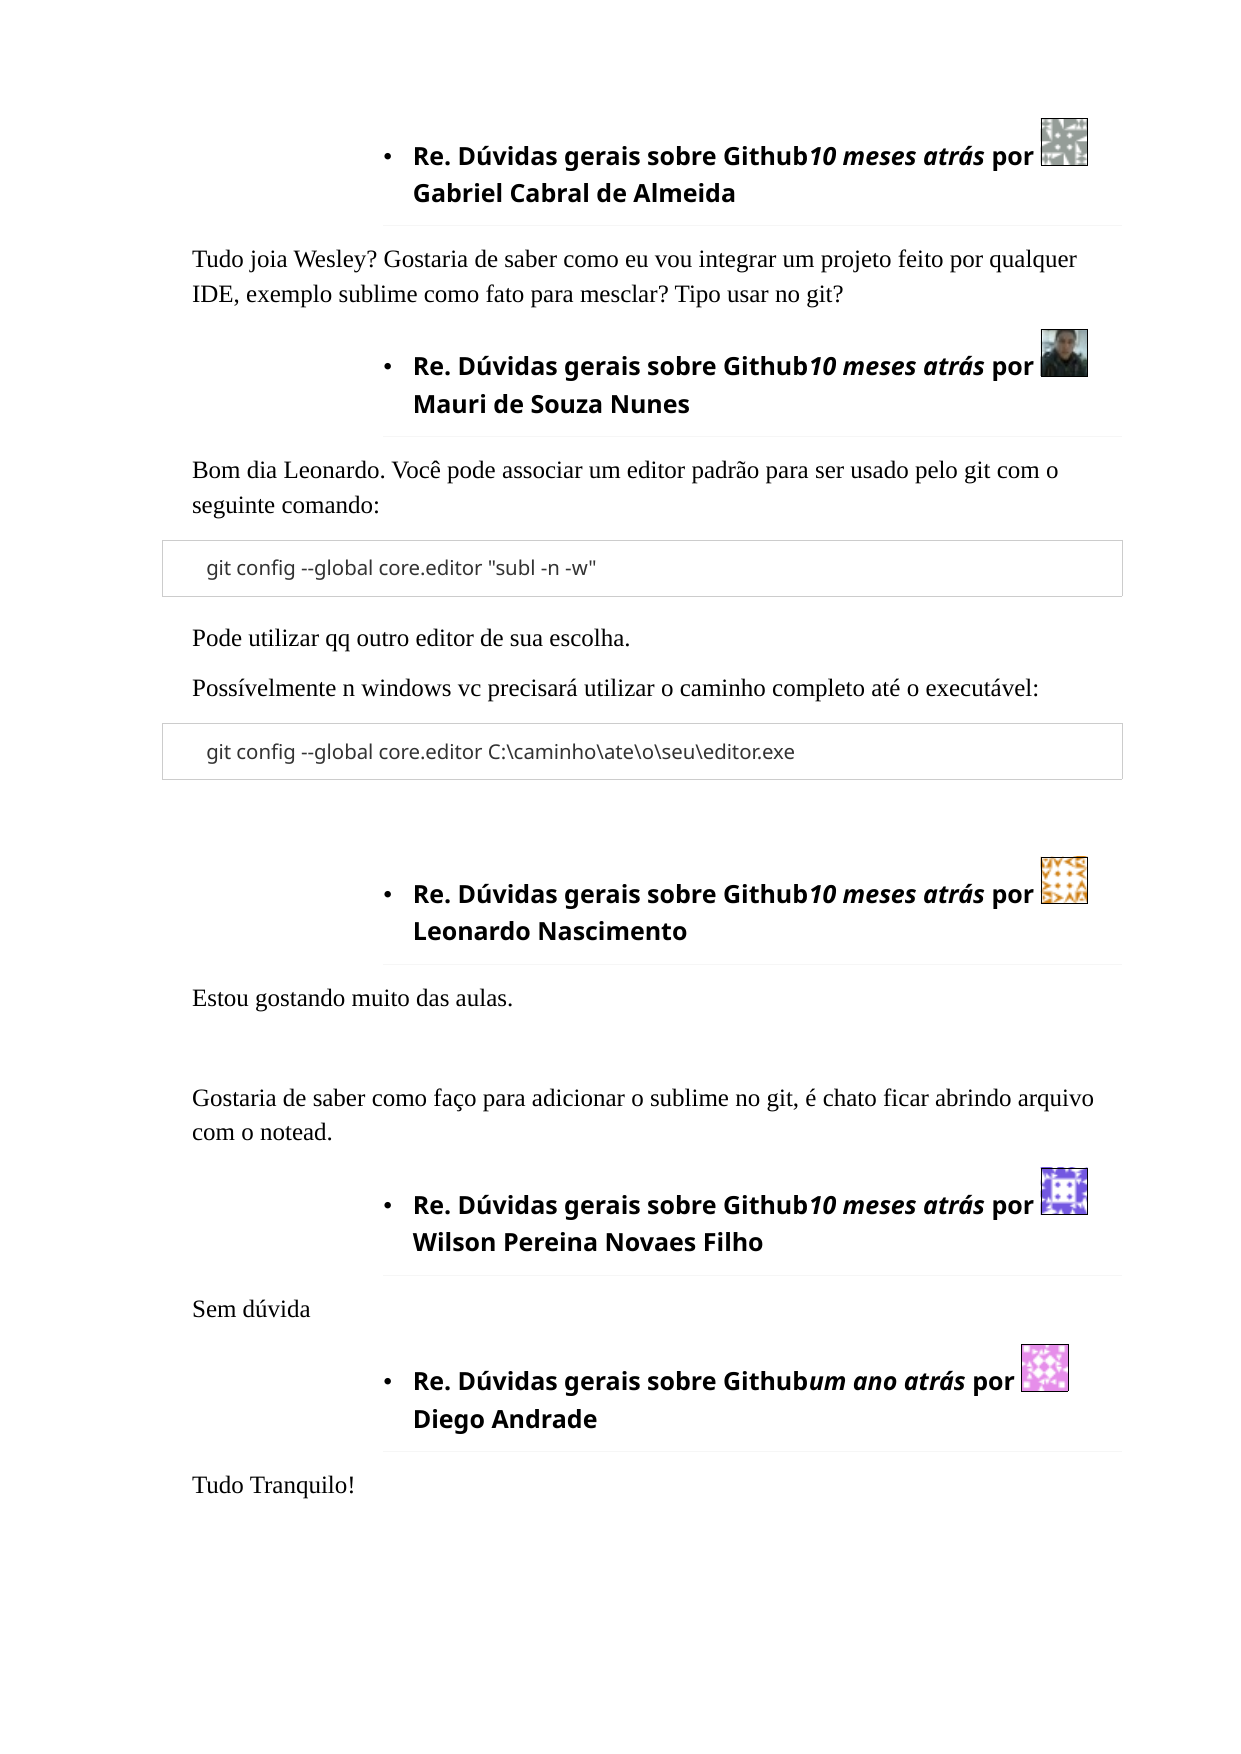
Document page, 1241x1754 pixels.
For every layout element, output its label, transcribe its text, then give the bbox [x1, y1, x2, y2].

picture [1042, 119, 1087, 165]
picture [1042, 330, 1087, 376]
subtitle Re. Dúvidas gerais sobre Githubum ano atrás por Diego Andrade [383, 1344, 1122, 1451]
picture [1042, 1169, 1087, 1214]
list git config --global core.editor C:\caminho\ate\o\seu\editor.exe [163, 724, 1122, 779]
list Estou gostando muito das aulas. [162, 983, 1122, 1012]
list Gostaria de saber como faço para adicionar o sublime no git, é chato ficar abrindo arquivo com o notead. [162, 1083, 1122, 1146]
subtitle Re. Dúvidas gerais sobre Github10 meses atrás por Mauri de Souza Nunes [383, 329, 1122, 436]
subtitle Re. Dúvidas gerais sobre Github10 meses atrás por Gabriel Cabral de Almeida [383, 118, 1122, 225]
list Bom dia Leonardo. Você pode associar um editor padrão para ser usado pelo git com o seguinte comando: [162, 455, 1122, 518]
subtitle Re. Dúvidas gerais sobre Github10 meses atrás por Leonardo Nascimento [383, 857, 1122, 964]
list Pode utilizar qq outro editor de sua escolha. [162, 623, 1122, 652]
list Sem dúvida [162, 1294, 1122, 1323]
subtitle Re. Dúvidas gerais sobre Github10 meses atrás por Wilson Pereina Novaes Filho [383, 1168, 1122, 1275]
picture [1022, 1345, 1068, 1391]
list git config --global core.editor "subl -n -w" [163, 541, 1122, 596]
list Tudo Tranquilo! [162, 1470, 1122, 1499]
picture [1042, 858, 1087, 903]
list Possívelmente n windows vc precisará utilizar o caminho completo até o executável: [162, 673, 1122, 702]
list Tudo joia Wesley? Gostaria de saber como eu vou integrar um projeto feito por qualquer IDE, exemplo sublime como fato para mesclar? Tipo usar no git? [162, 244, 1122, 308]
